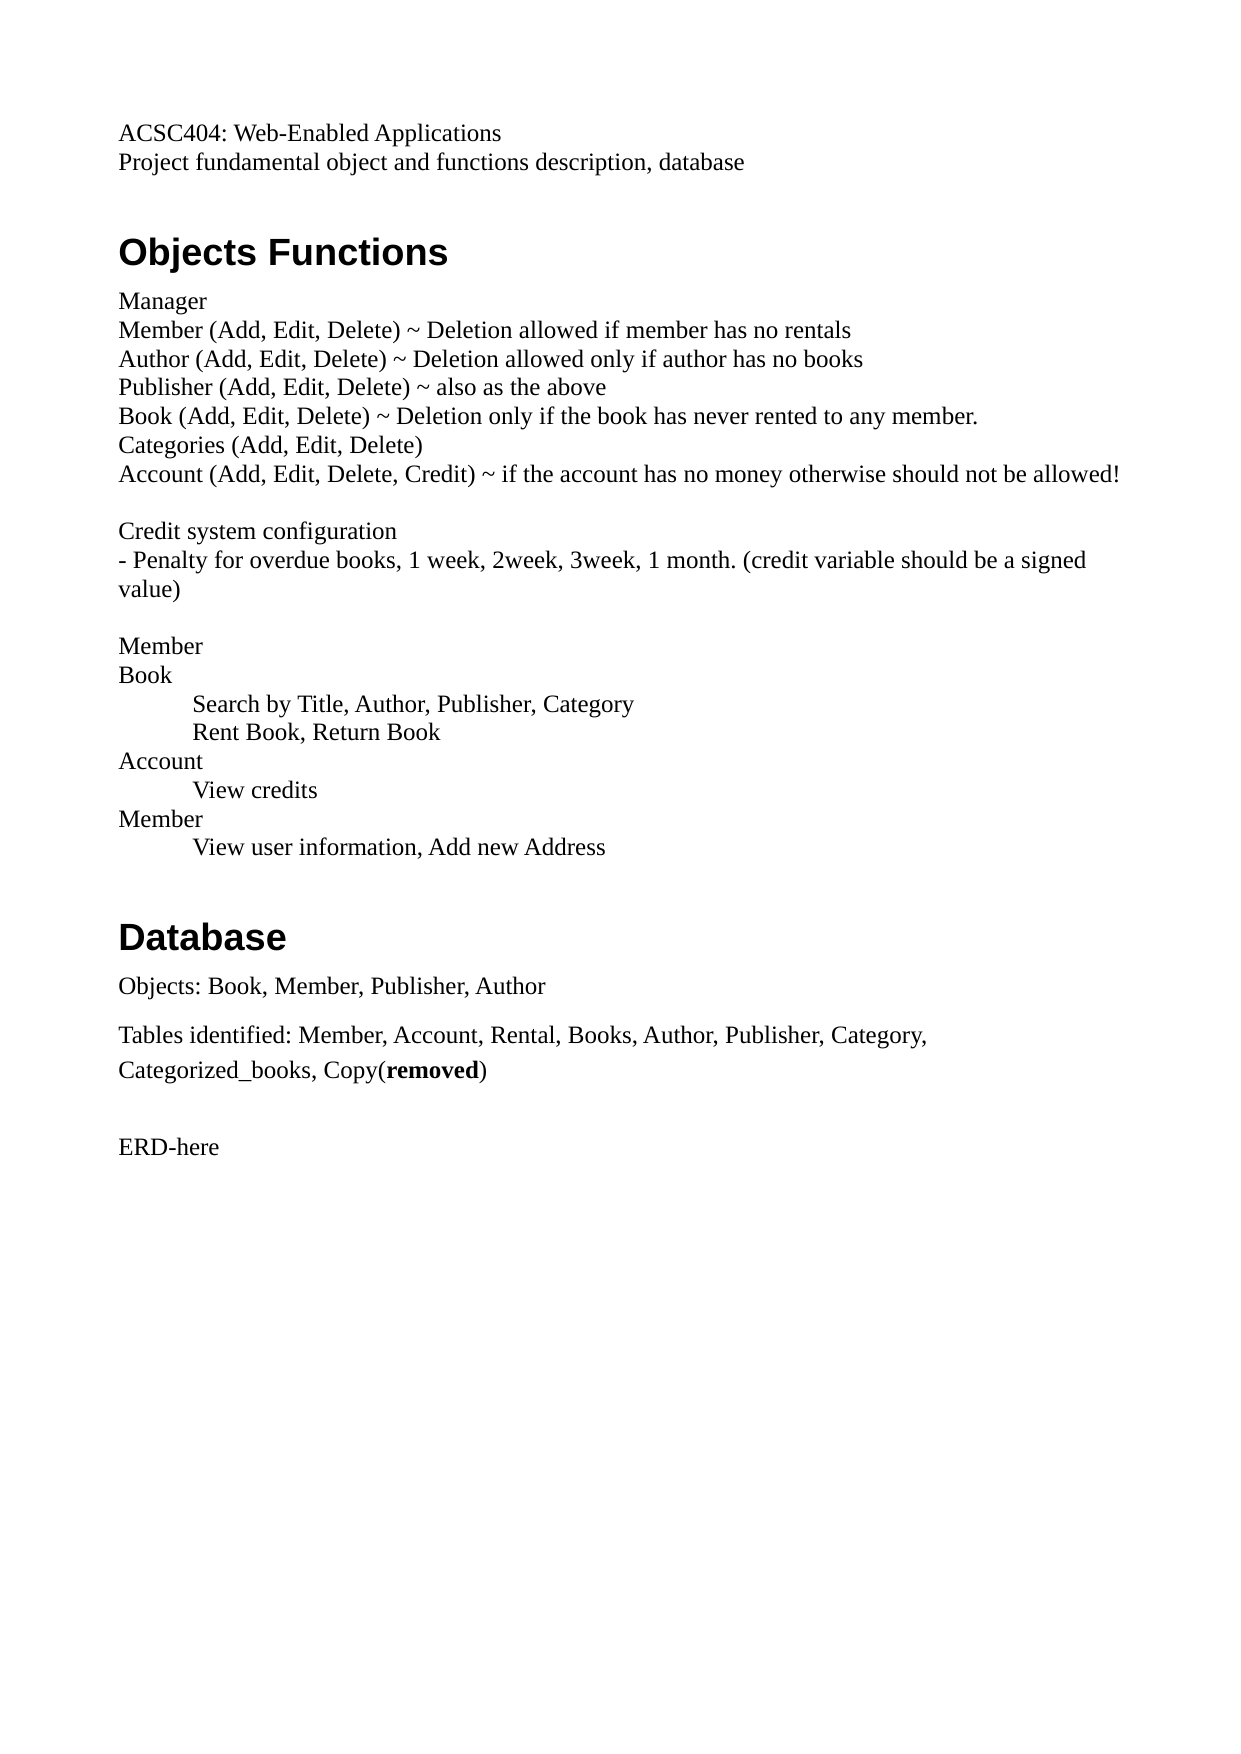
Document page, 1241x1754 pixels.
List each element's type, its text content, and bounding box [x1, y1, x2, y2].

text Manager [118, 286, 1122, 315]
text Book (Add, Edit, Delete) ~ Deletion only if the book has never rented to any member. [118, 401, 1122, 430]
text - Penalty for overdue books, 1 week, 2week, 3week, 1 month. (credit variable should be a signed value) [118, 545, 1122, 602]
text Member [118, 804, 1122, 832]
text Member [118, 631, 1122, 660]
text Account (Add, Edit, Delete, Credit) ~ if the account has no money otherwise should not be allowed! [118, 459, 1122, 487]
subtitle Database [118, 915, 1122, 959]
text Objects: Book, Member, Publisher, Author [118, 971, 1122, 1000]
text View user information, Add new Address [118, 832, 1122, 861]
text Credit system configuration [118, 516, 1122, 545]
text Author (Add, Edit, Delete) ~ Deletion allowed only if author has no books [118, 344, 1122, 372]
subtitle Objects Functions [118, 230, 1122, 274]
text Publisher (Add, Edit, Delete) ~ also as the above [118, 372, 1122, 401]
text Member (Add, Edit, Delete) ~ Deletion allowed if member has no rentals [118, 315, 1122, 344]
text Rent Book, Return Book [118, 717, 1122, 746]
text Account [118, 746, 1122, 775]
text Search by Title, Author, Publisher, Category [118, 689, 1122, 717]
text Tables identified: Member, Account, Rental, Books, Author, Publisher, Category, Categorized_books, Copy(removed) [118, 1020, 1122, 1083]
text View credits [118, 775, 1122, 804]
text Book [118, 660, 1122, 689]
text Categories (Add, Edit, Delete) [118, 430, 1122, 459]
text ERD-here [118, 1132, 1122, 1161]
